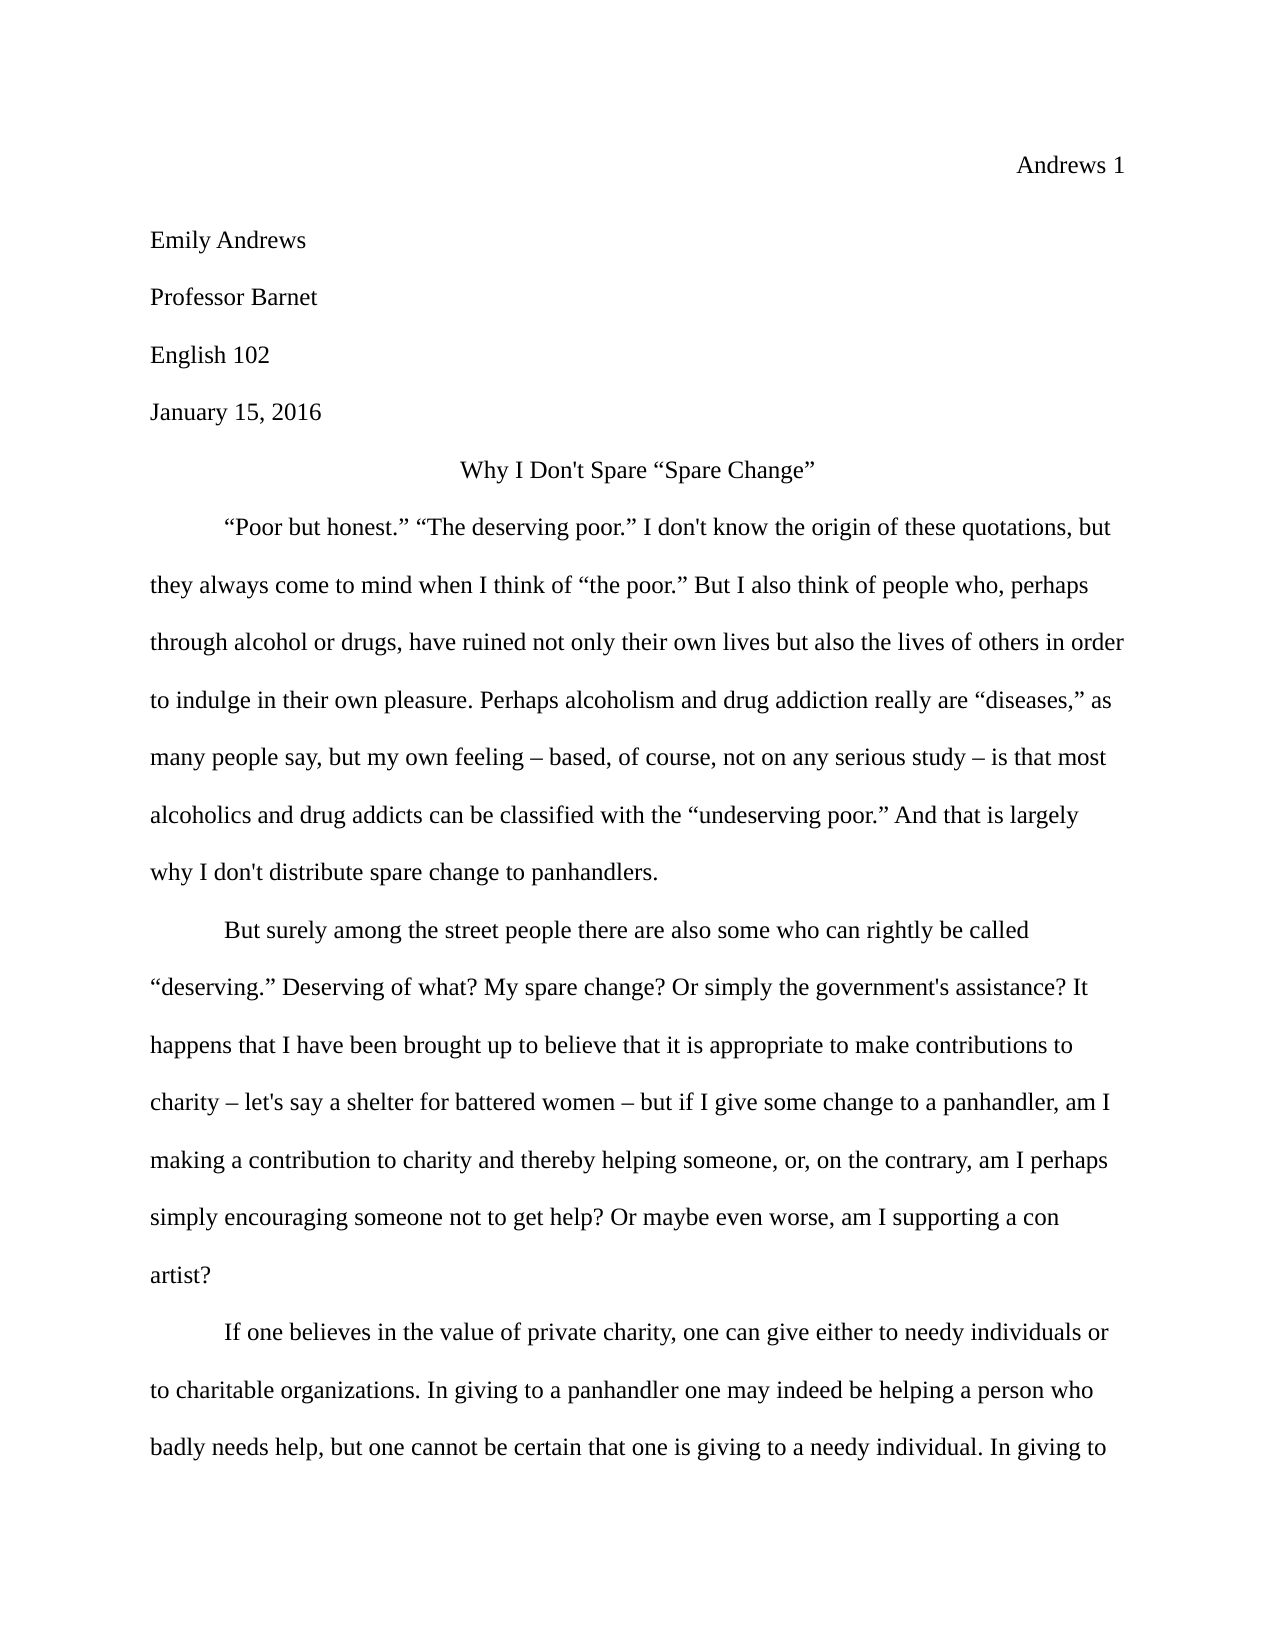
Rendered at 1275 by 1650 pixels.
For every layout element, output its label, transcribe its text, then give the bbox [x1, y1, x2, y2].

text But surely among the street people there are also some who can rightly be called “deserving.” Deserving of what? My spare change? Or simply the government's assistance? It happens that I have been brought up to believe that it is appropriate to make contributions to charity – let's say a shelter for battered women – but if I give some change to a panhandler, am I making a contribution to charity and thereby helping someone, or, on the contrary, am I perhaps simply encouraging someone not to get help? Or maybe even worse, am I supporting a con artist? [150, 915, 1125, 1289]
text If one believes in the value of private charity, one can give either to needy individuals or to charitable organizations. In giving to a panhandler one may indeed be helping a person who badly needs help, but one cannot be certain that one is giving to a needy individual. In giving to [150, 1317, 1125, 1461]
text Emily Andrews [150, 225, 1125, 254]
text Professor Barnet [150, 282, 1125, 311]
text January 15, 2016 [150, 397, 1125, 426]
text English 102 [150, 340, 1125, 369]
text Why I Don't Spare “Spare Change” [150, 455, 1125, 484]
text “Poor but honest.” “The deserving poor.” I don't know the origin of these quotations, but they always come to mind when I think of “the poor.” But I also think of people who, perhaps through alcohol or drugs, have ruined not only their own lives but also the lives of others in order to indulge in their own pleasure. Perhaps alcoholism and drug addiction really are “diseases,” as many people say, but my own feeling – based, of course, not on any serious study – is that most alcoholics and drug addicts can be classified with the “undeserving poor.” And that is largely why I don't distribute spare change to panhandlers. [150, 512, 1125, 886]
